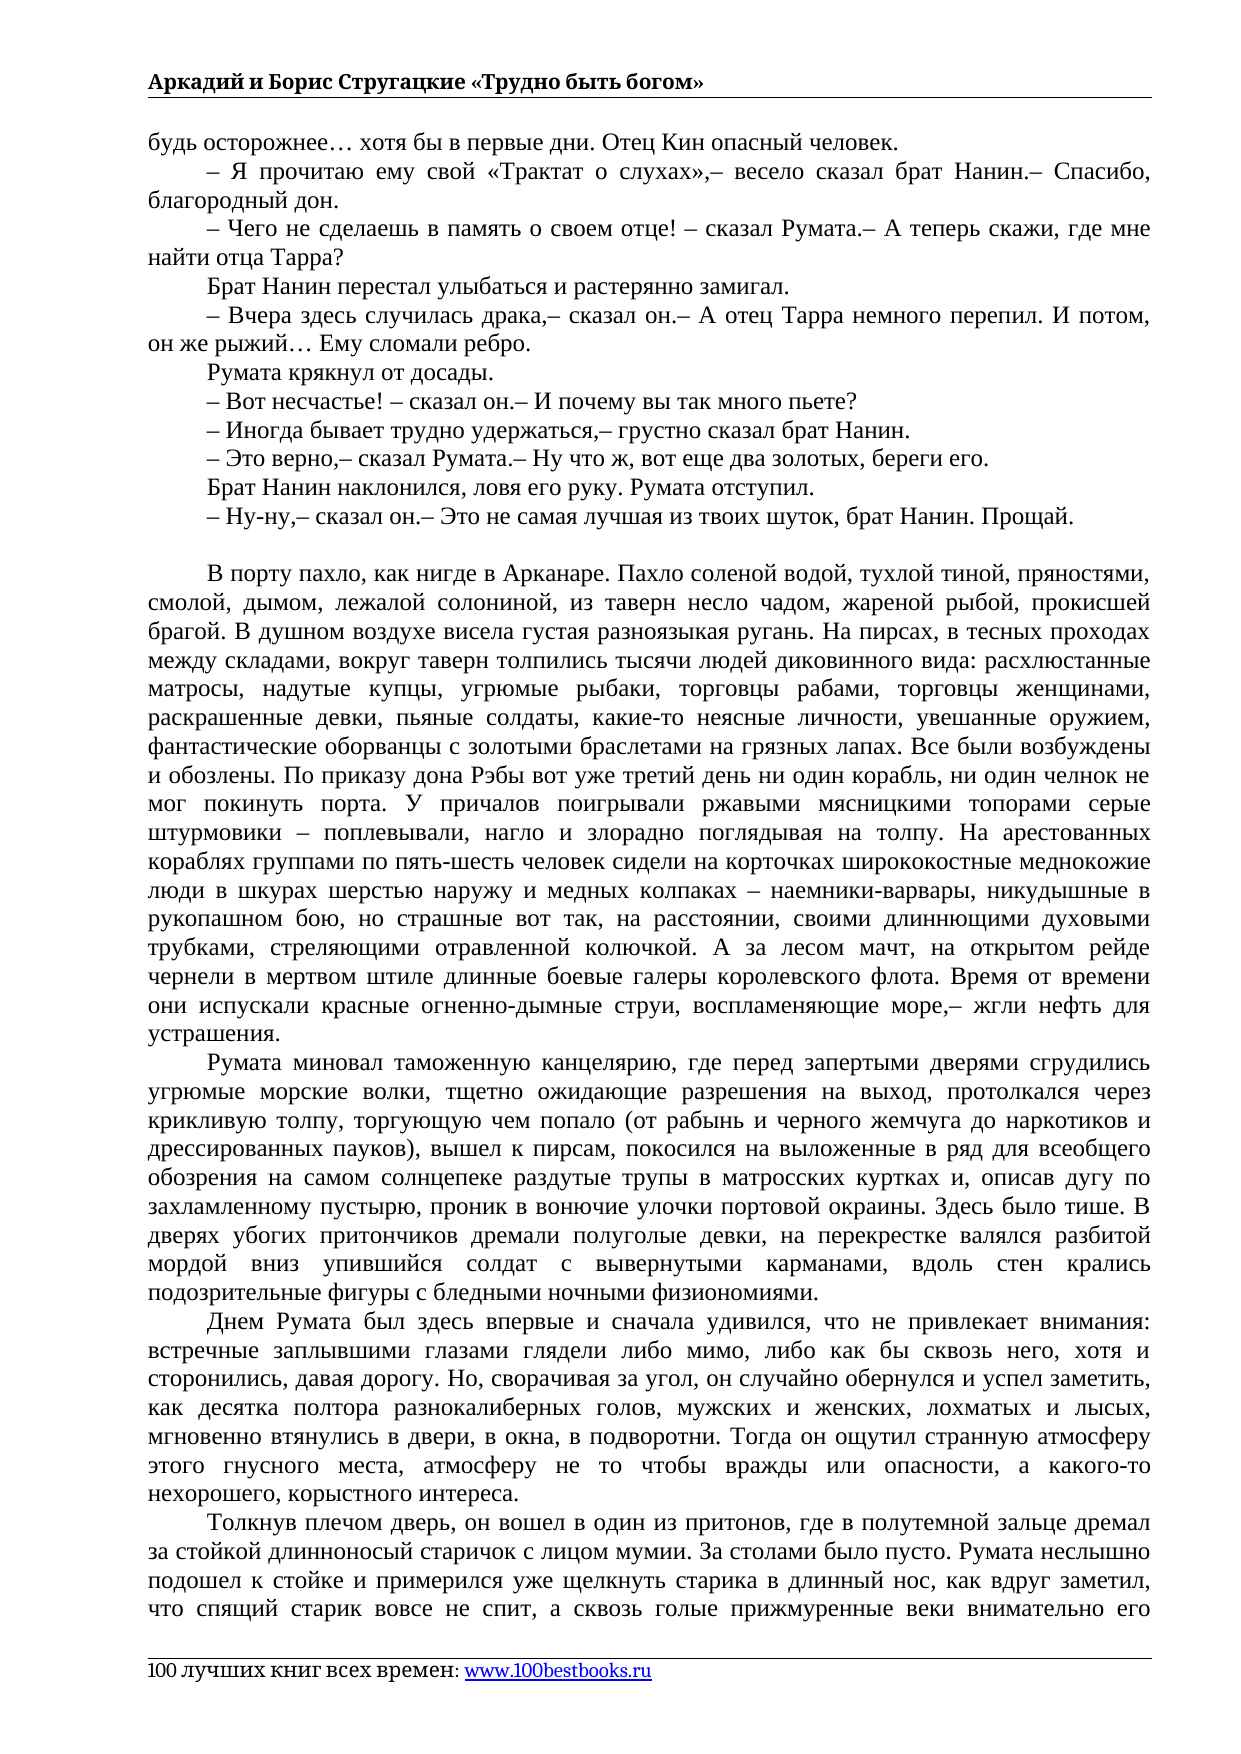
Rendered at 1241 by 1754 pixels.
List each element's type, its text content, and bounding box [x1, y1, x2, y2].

text – Чего не сделаешь в память о своем отце! – сказал Румата.– А теперь скажи, где мне найти отца Тарра? [148, 213, 1152, 271]
text Брат Нанин наклонился, ловя его руку. Румата отступил. [148, 472, 1152, 501]
text – Это верно,– сказал Румата.– Ну что ж, вот еще два золотых, береги его. [148, 443, 1152, 472]
text Румата миновал таможенную канцелярию, где перед запертыми дверями сгрудились угрюмые морские волки, тщетно ожидающие разрешения на выход, протолкался через крикливую толпу, торгующую чем попало (от рабынь и черного жемчуга до наркотиков и дрессированных пауков), вышел к пирсам, покосился на выложенные в ряд для всеобщего обозрения на самом солнцепеке раздутые трупы в матросских куртках и, описав дугу по захламленному пустырю, проник в вонючие улочки портовой окраины. Здесь было тише. В дверях убогих притончиков дремали полуголые девки, на перекрестке валялся разбитой мордой вниз упившийся солдат с вывернутыми карманами, вдоль стен крались подозрительные фигуры с бледными ночными физиономиями. [148, 1047, 1152, 1306]
text будь осторожнее… хотя бы в первые дни. Отец Кин опасный человек. [148, 127, 1152, 156]
text Брат Нанин перестал улыбаться и растерянно замигал. [148, 271, 1152, 300]
text В порту пахло, как нигде в Арканаре. Пахло соленой водой, тухлой тиной, пряностями, смолой, дымом, лежалой солониной, из таверн несло чадом, жареной рыбой, прокисшей брагой. В душном воздухе висела густая разноязыкая ругань. На пирсах, в тесных проходах между складами, вокруг таверн толпились тысячи людей диковинного вида: расхлюстанные матросы, надутые купцы, угрюмые рыбаки, торговцы рабами, торговцы женщинами, раскрашенные девки, пьяные солдаты, какие-то неясные личности, увешанные оружием, фантастические оборванцы с золотыми браслетами на грязных лапах. Все были возбуждены и обозлены. По приказу дона Рэбы вот уже третий день ни один корабль, ни один челнок не мог покинуть порта. У причалов поигрывали ржавыми мясницкими топорами серые штурмовики – поплевывали, нагло и злорадно поглядывая на толпу. На арестованных кораблях группами по пять-шесть человек сидели на корточках ширококостные меднокожие люди в шкурах шерстью наружу и медных колпаках – наемники-варвары, никудышные в рукопашном бою, но страшные вот так, на расстоянии, своими длиннющими духовыми трубками, стреляющими отравленной колючкой. А за лесом мачт, на открытом рейде чернели в мертвом штиле длинные боевые галеры королевского флота. Время от времени они испускали красные огненно-дымные струи, воспламеняющие море,– жгли нефть для устрашения. [148, 558, 1152, 1047]
text – Я прочитаю ему свой «Трактат о слухах»,– весело сказал брат Нанин.– Спасибо, благородный дон. [148, 156, 1152, 213]
text Днем Румата был здесь впервые и сначала удивился, что не привлекает внимания: встречные заплывшими глазами глядели либо мимо, либо как бы сквозь него, хотя и сторонились, давая дорогу. Но, сворачивая за угол, он случайно обернулся и успел заметить, как десятка полтора разнокалиберных голов, мужских и женских, лохматых и лысых, мгновенно втянулись в двери, в окна, в подворотни. Тогда он ощутил странную атмосферу этого гнусного места, атмосферу не то чтобы вражды или опасности, а какого-то нехорошего, корыстного интереса. [148, 1306, 1152, 1507]
text Толкнув плечом дверь, он вошел в один из притонов, где в полутемной зальце дремал за стойкой длинноносый старичок с лицом мумии. За столами было пусто. Румата неслышно подошел к стойке и примерился уже щелкнуть старика в длинный нос, как вдруг заметил, что спящий старик вовсе не спит, а сквозь голые прижмуренные веки внимательно его [148, 1507, 1152, 1622]
text – Вот несчастье! – сказал он.– И почему вы так много пьете? [148, 386, 1152, 415]
text Румата крякнул от досады. [148, 357, 1152, 386]
text – Ну-ну,– сказал он.– Это не самая лучшая из твоих шуток, брат Нанин. Прощай. [148, 501, 1152, 530]
text – Иногда бывает трудно удержаться,– грустно сказал брат Нанин. [148, 415, 1152, 443]
text – Вчера здесь случилась драка,– сказал он.– А отец Тарра немного перепил. И потом, он же рыжий… Ему сломали ребро. [148, 300, 1152, 357]
